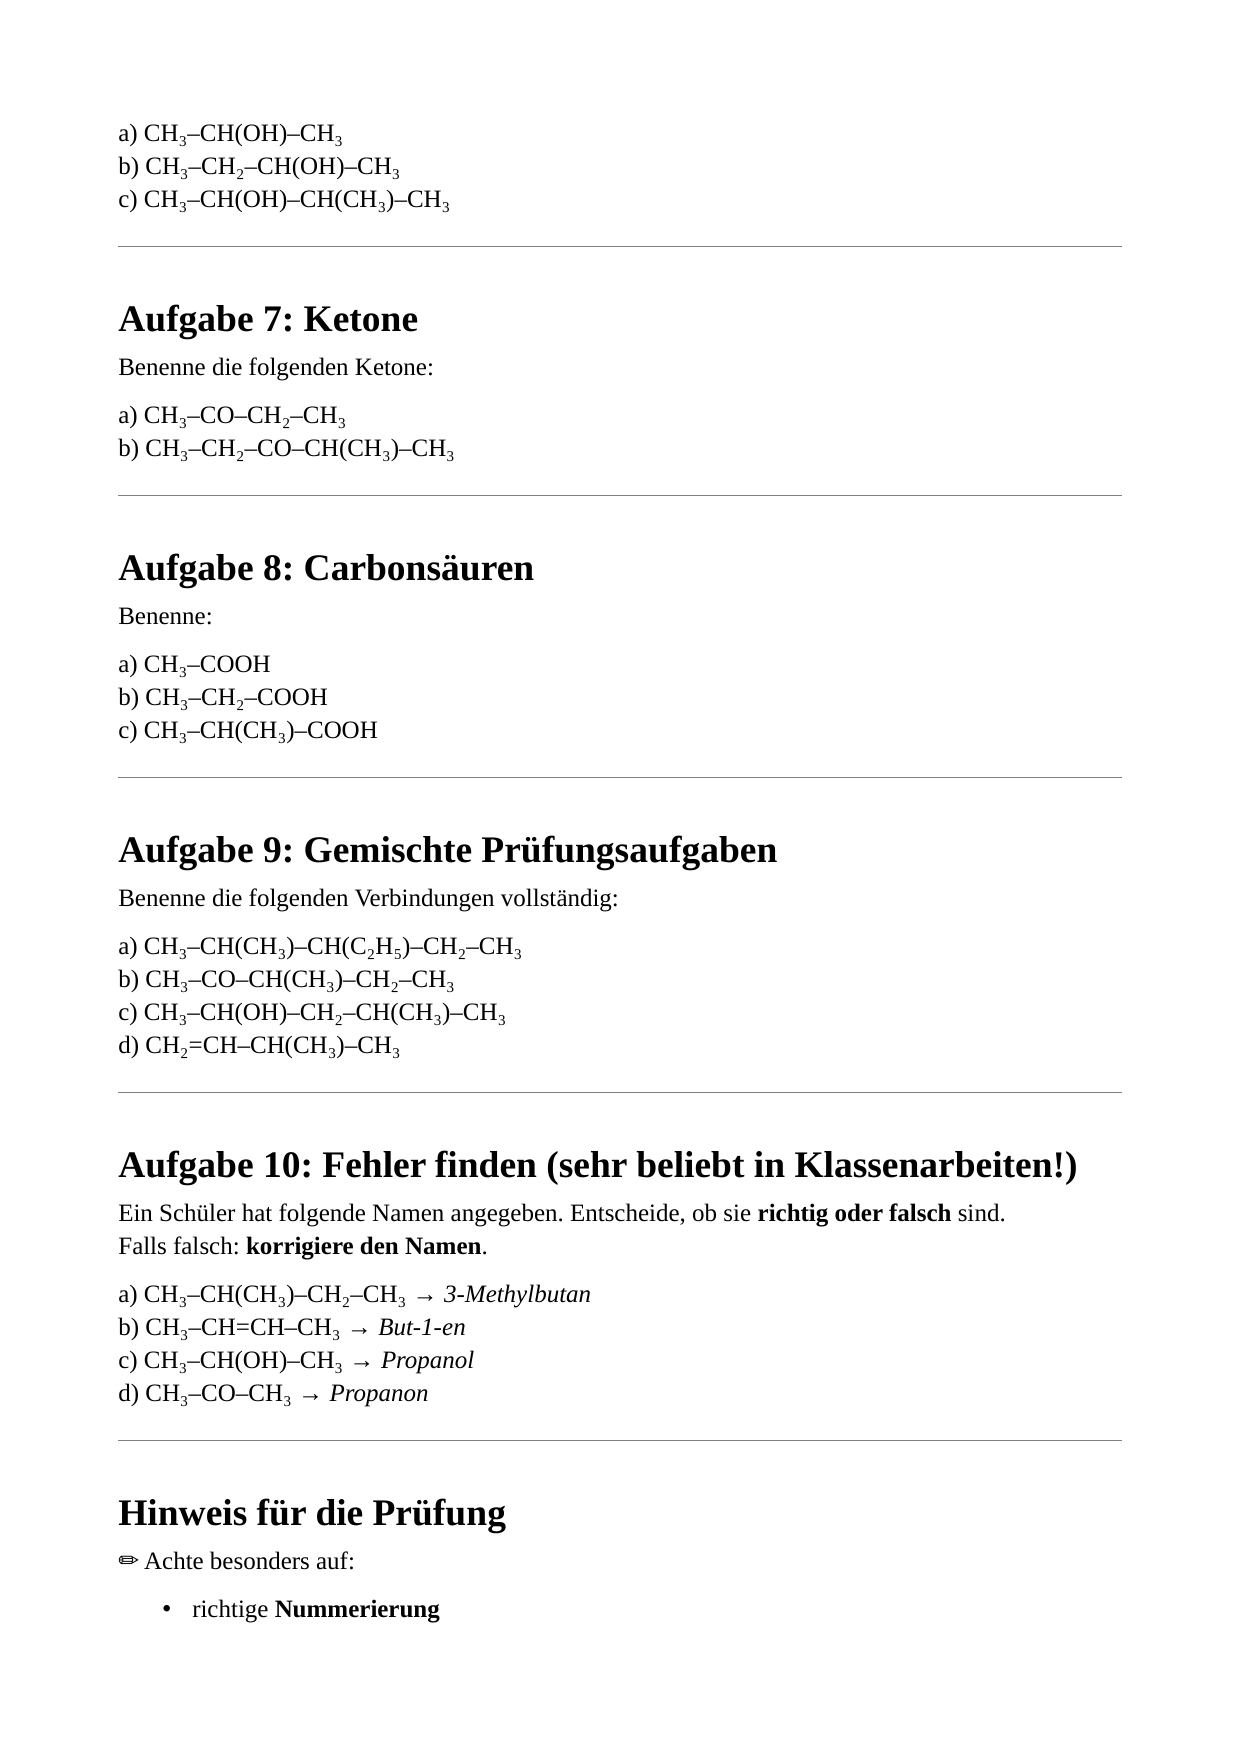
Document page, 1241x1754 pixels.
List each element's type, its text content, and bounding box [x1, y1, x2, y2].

text Benenne die folgenden Ketone: [118, 352, 1122, 381]
text Benenne die folgenden Verbindungen vollständig: [118, 883, 1122, 912]
subtitle Hinweis für die Prüfung [118, 1491, 1122, 1534]
subtitle Aufgabe 7: Ketone [118, 297, 1122, 340]
list richtige Nummerierung [162, 1594, 1122, 1623]
text Benenne: [118, 601, 1122, 630]
subtitle Aufgabe 10: Fehler finden (sehr beliebt in Klassenarbeiten!) [118, 1143, 1122, 1186]
text a) CH₃–CH(CH₃)–CH(C₂H₅)–CH₂–CH₃ b) CH₃–CO–CH(CH₃)–CH₂–CH₃ c) CH₃–CH(OH)–CH₂–CH(CH₃)–CH₃ d) CH₂=CH–CH(CH₃)–CH₃ [118, 931, 1122, 1059]
text ✏️ Achte besonders auf: [118, 1546, 1122, 1575]
text a) CH₃–CH(CH₃)–CH₂–CH₃ → 3-Methylbutan b) CH₃–CH=CH–CH₃ → But-1-en c) CH₃–CH(OH)–CH₃ → Propanol d) CH₃–CO–CH₃ → Propanon [118, 1279, 1122, 1407]
text a) CH₃–CO–CH₂–CH₃ b) CH₃–CH₂–CO–CH(CH₃)–CH₃ [118, 400, 1122, 462]
text a) CH₃–COOH b) CH₃–CH₂–COOH c) CH₃–CH(CH₃)–COOH [118, 649, 1122, 744]
text Ein Schüler hat folgende Namen angegeben. Entscheide, ob sie richtig oder falsch sind. Falls falsch: korrigiere den Namen. [118, 1198, 1122, 1260]
text a) CH₃–CH(OH)–CH₃ b) CH₃–CH₂–CH(OH)–CH₃ c) CH₃–CH(OH)–CH(CH₃)–CH₃ [118, 118, 1122, 213]
subtitle Aufgabe 8: Carbonsäuren [118, 546, 1122, 589]
subtitle Aufgabe 9: Gemischte Prüfungsaufgaben [118, 828, 1122, 871]
